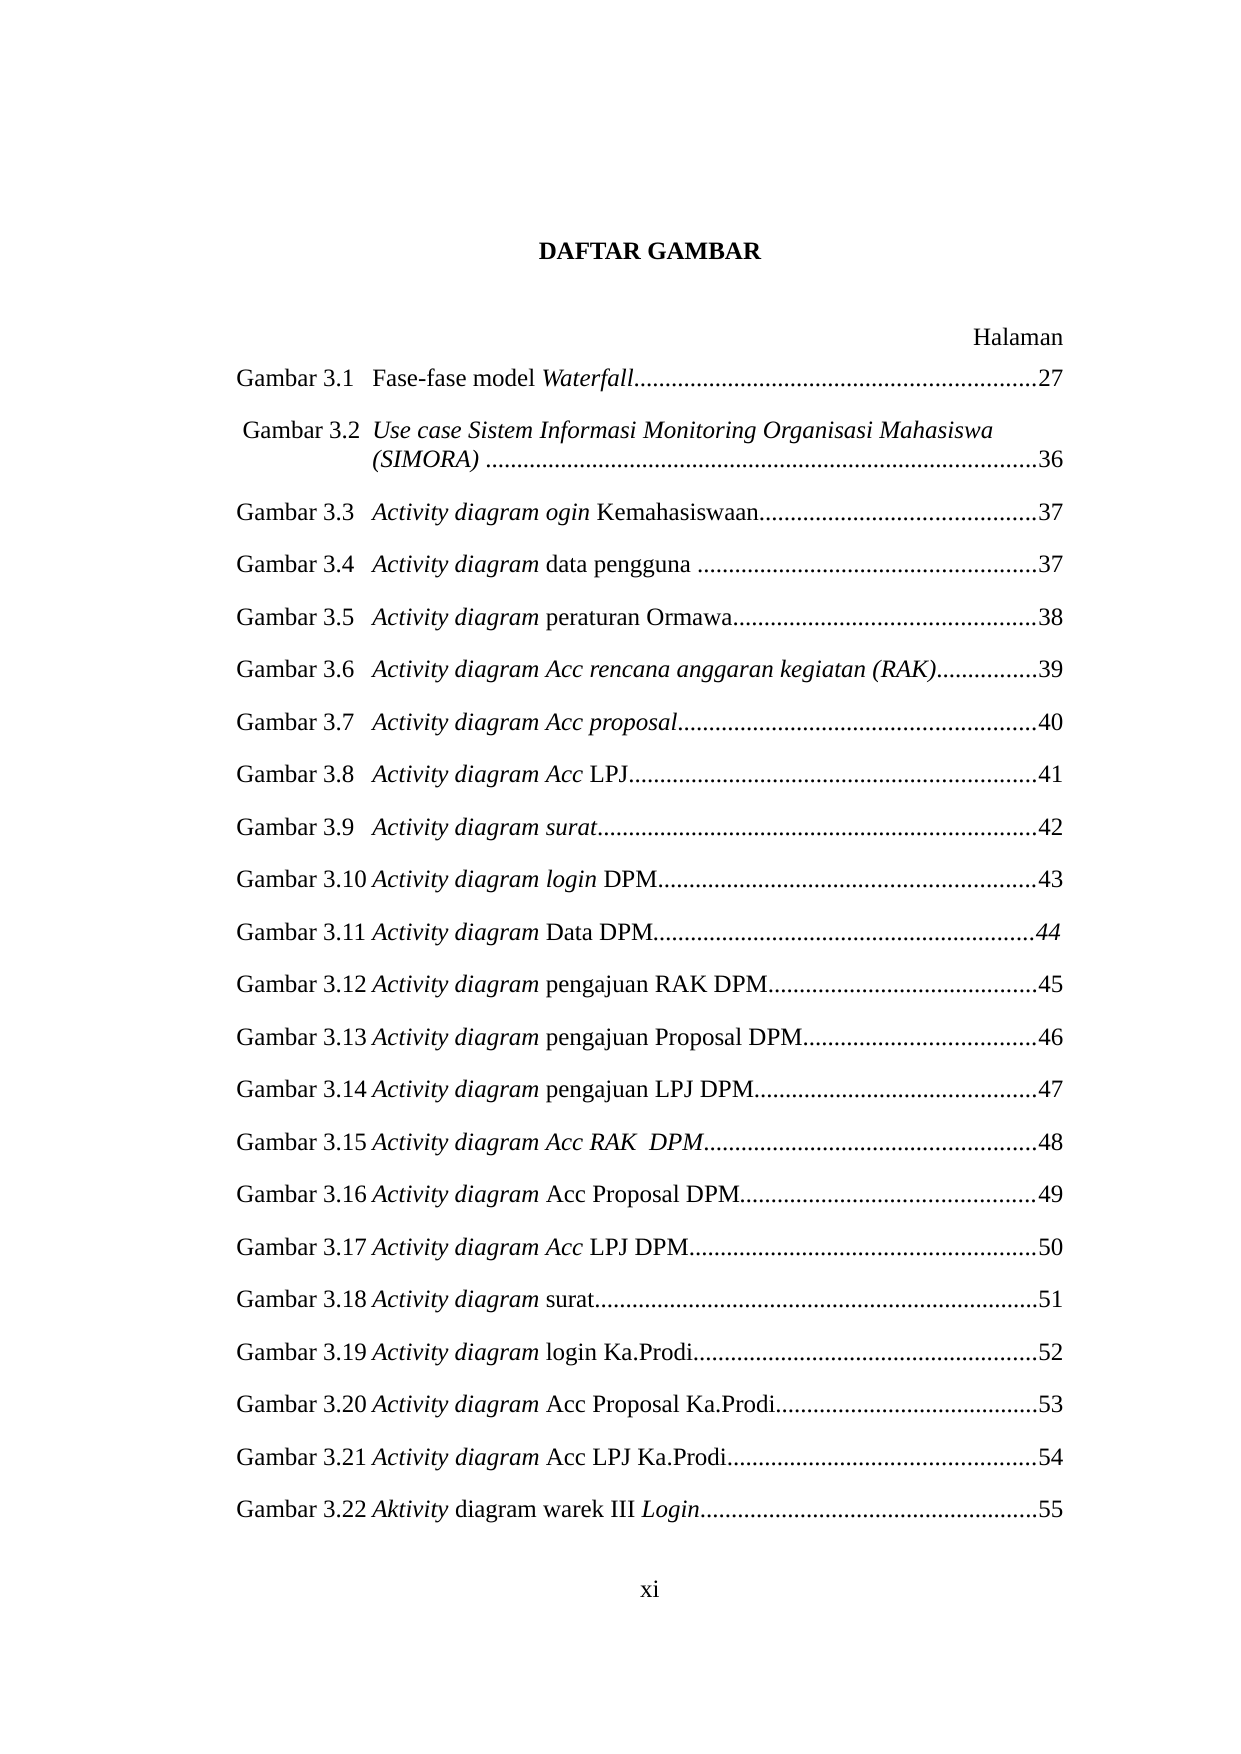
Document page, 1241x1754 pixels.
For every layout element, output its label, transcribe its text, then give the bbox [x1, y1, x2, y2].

list Activity diagram surat 51 [236, 1284, 1063, 1313]
list Activity diagram surat 42 [236, 812, 1063, 841]
list Activity diagram pengajuan RAK DPM 45 [236, 969, 1063, 998]
text Halaman [236, 322, 1063, 351]
list Activity diagram pengajuan LPJ DPM 47 [236, 1074, 1063, 1103]
list Fase-fase model Waterfall 27 [236, 363, 1063, 392]
list Activity diagram Acc RAK DPM 48 [236, 1127, 1063, 1156]
list Activity diagram login Ka.Prodi 52 [236, 1337, 1063, 1366]
list Activity diagram Data DPM 44 [236, 917, 1063, 946]
list Activity diagram Acc rencana anggaran kegiatan (RAK) 39 [236, 654, 1063, 683]
list Aktivity diagram warek III Login 55 [236, 1494, 1063, 1523]
list Activity diagram data pengguna 37 [236, 549, 1063, 578]
list Activity diagram Acc LPJ 41 [236, 759, 1063, 788]
list Activity diagram peraturan Ormawa 38 [236, 602, 1063, 631]
list Activity diagram Acc Proposal DPM 49 [236, 1179, 1063, 1208]
list Activity diagram ogin Kemahasiswaan 37 [236, 497, 1063, 526]
list Activity diagram Acc LPJ Ka.Prodi 54 [236, 1442, 1063, 1471]
list Activity diagram Acc Proposal Ka.Prodi 53 [236, 1389, 1063, 1418]
text DAFTAR GAMBAR [236, 236, 1063, 265]
list Activity diagram Acc LPJ DPM 50 [236, 1232, 1063, 1261]
list Activity diagram pengajuan Proposal DPM 46 [236, 1022, 1063, 1051]
list Activity diagram login DPM 43 [236, 864, 1063, 893]
list Activity diagram Acc proposal 40 [236, 707, 1063, 736]
list Use case Sistem Informasi Monitoring Organisasi Mahasiswa (SIMORA) 36 [242, 416, 1063, 473]
